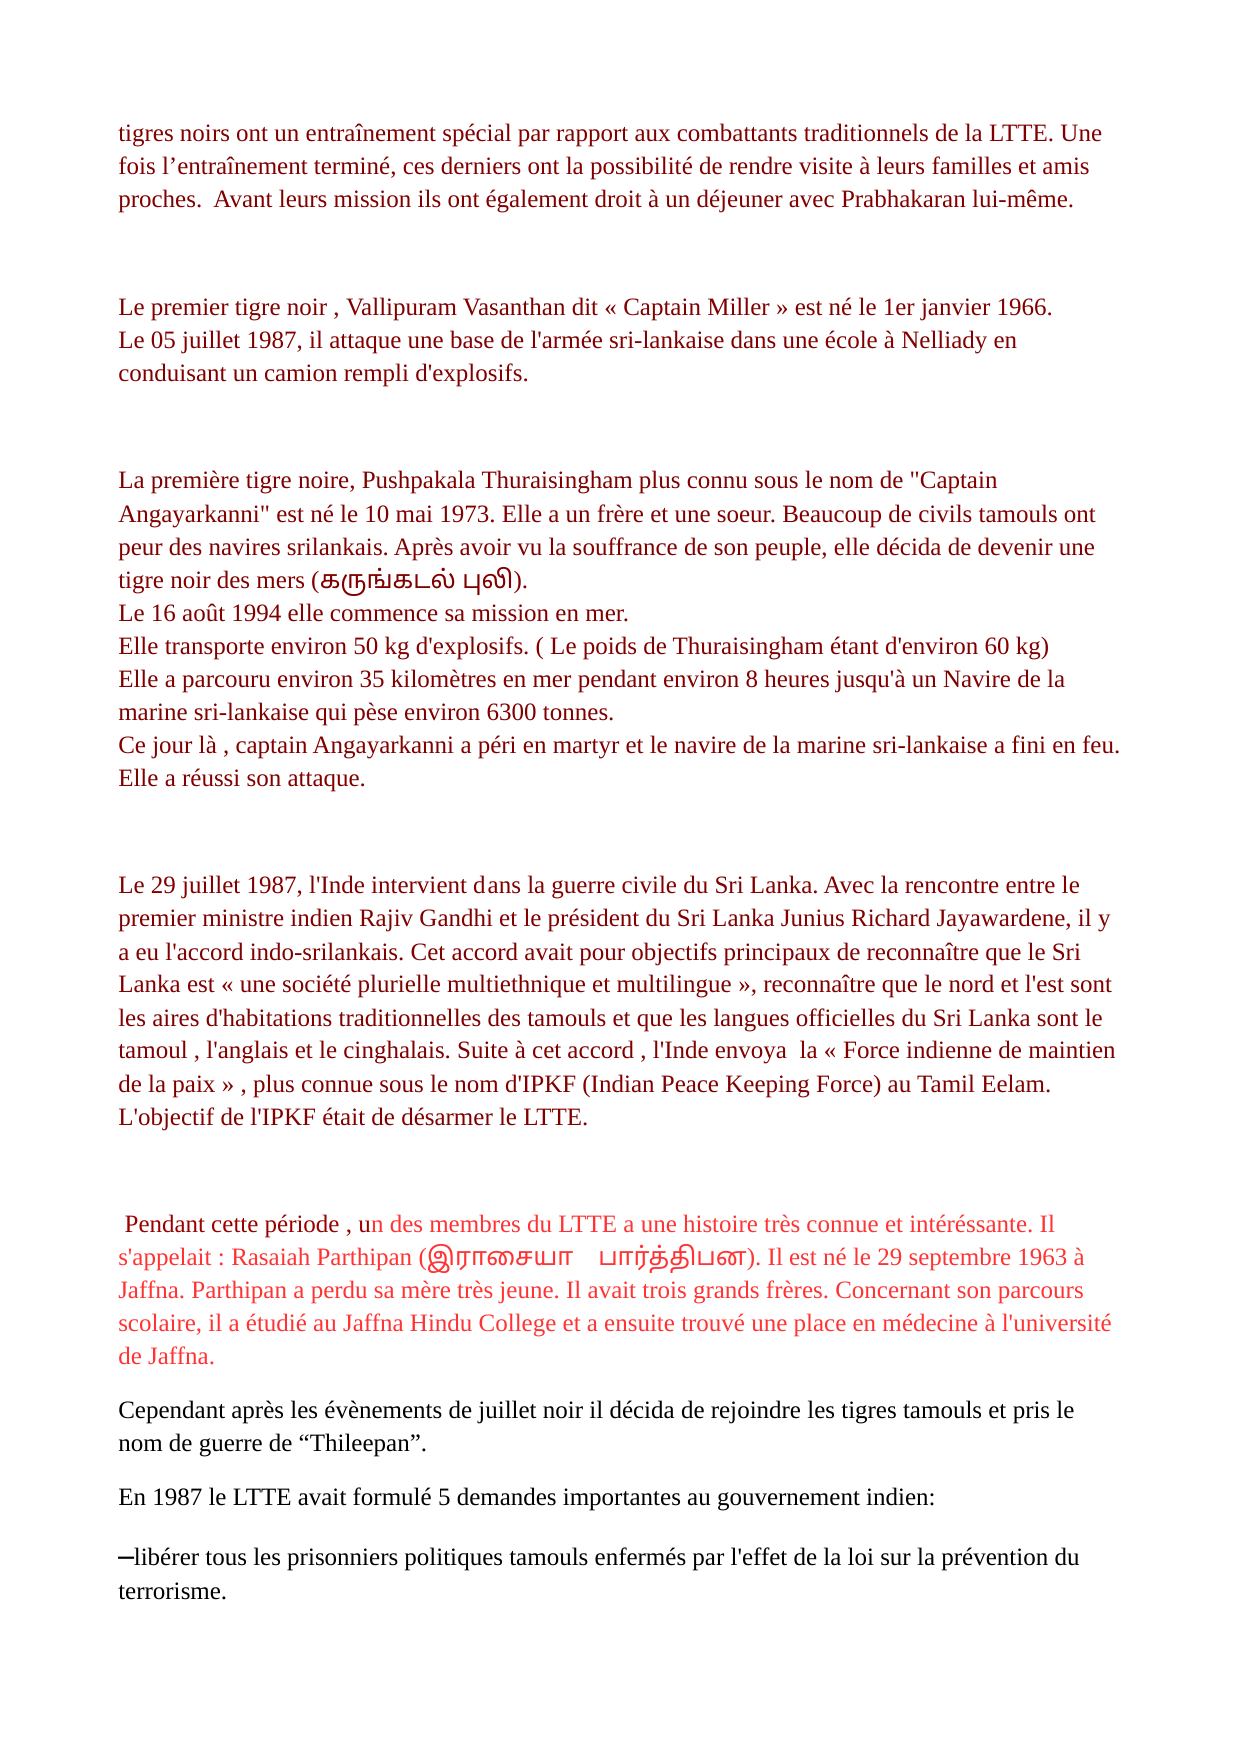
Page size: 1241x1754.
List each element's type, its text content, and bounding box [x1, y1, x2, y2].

text La première tigre noire, Pushpakala Thuraisingham plus connu sous le nom de "Captain Angayarkanni" est né le 10 mai 1973. Elle a un frère et une soeur. Beaucoup de civils tamouls ont peur des navires srilankais. Après avoir vu la souffrance de son peuple, elle décida de devenir une tigre noir des mers (கருங்கடல் புலி). Le 16 août 1994 elle commence sa mission en mer. Elle transporte environ 50 kg d'explosifs. ( Le poids de Thuraisingham étant d'environ 60 kg) Elle a parcouru environ 35 kilomètres en mer pendant environ 8 heures jusqu'à un Navire de la marine sri-lankaise qui pèse environ 6300 tonnes. Ce jour là , captain Angayarkanni a péri en martyr et le navire de la marine sri-lankaise a fini en feu. Elle a réussi son attaque. [118, 466, 1122, 792]
text Cependant après les évènements de juillet noir il décida de rejoindre les tigres tamouls et pris le nom de guerre de “Thileepan”. [118, 1395, 1122, 1457]
text Le 29 juillet 1987, l'Inde intervient d ans la guerre civile du Sri Lanka. Avec la rencontre entre le premier ministre indien Rajiv Gandhi et le président du Sri Lanka Junius Richard Jayawardene, il y a eu l'accord indo-srilankais. Cet accord avait pour objectifs principaux de reconnaître que le Sri Lanka est « une société plurielle multiethnique et multilingue », reconnaître que le nord et l'est sont les aires d'habitations traditionnelles des tamouls et que les langues officielles du Sri Lanka sont le tamoul , l'anglais et le cinghalais. Suite à cet accord , l'Inde envoya la « Force indienne de maintien de la paix » , plus connue sous le nom d'IPKF (Indian Peace Keeping Force) au Tamil Eelam. L'objectif de l'IPKF était de désarmer le LTTE. [118, 871, 1122, 1130]
text –libérer tous les prisonniers politiques tamouls enfermés par l'effet de la loi sur la prévention du terrorisme. [118, 1536, 1122, 1605]
text Le premier tigre noir , Vallipuram Vasanthan dit « Captain Miller » est né le 1er janvier 1966. Le 05 juillet 1987, il attaque une base de l'armée sri-lankaise dans une école à Nelliady en conduisant un camion rempli d'explosifs. [118, 292, 1122, 387]
text En 1987 le LTTE avait formulé 5 demandes importantes au gouvernement indien: [118, 1482, 1122, 1511]
text tigres noirs ont un entraînement spécial par rapport aux combattants traditionnels de la LTTE. Une fois l’entraînement terminé, ces derniers ont la possibilité de rendre visite à leurs familles et amis proches. Avant leurs mission ils ont également droit à un déjeuner avec Prabhakaran lui-même. [118, 118, 1122, 213]
text Pendant cette période , un des membres du LTTE a une histoire très connue et intéréssante. Il s'appelait : Rasaiah Parthipan (இராசையா பார்த்திபன). Il est né le 29 septembre 1963 à Jaffna. Parthipan a perdu sa mère très jeune. Il avait trois grands frères. Concernant son parcours scolaire, il a étudié au Jaffna Hindu College et a ensuite trouvé une place en médecine à l'université de Jaffna. [118, 1209, 1122, 1370]
